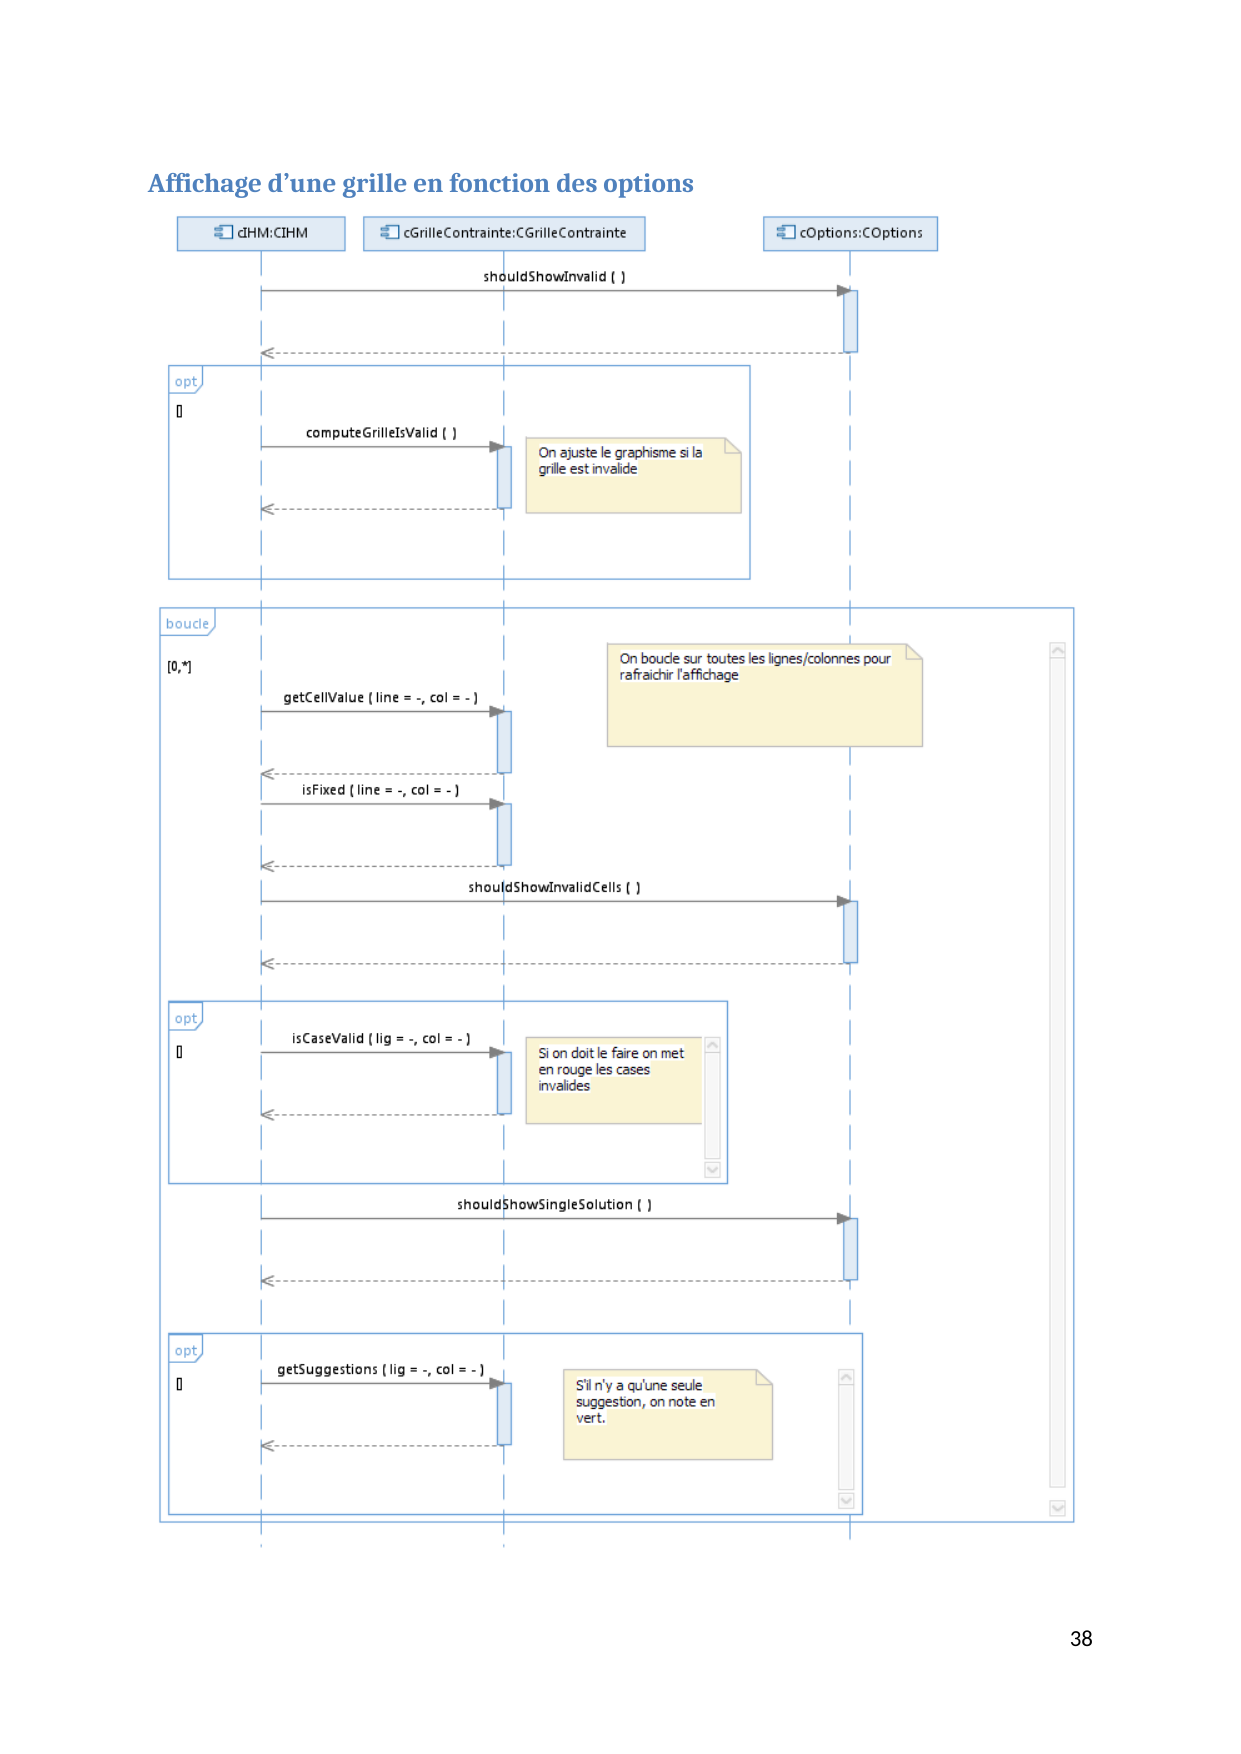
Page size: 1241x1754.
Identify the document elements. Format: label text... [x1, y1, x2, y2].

picture [147, 204, 1087, 1559]
subtitle Affichage d’une grille en fonction des options [148, 168, 1093, 199]
